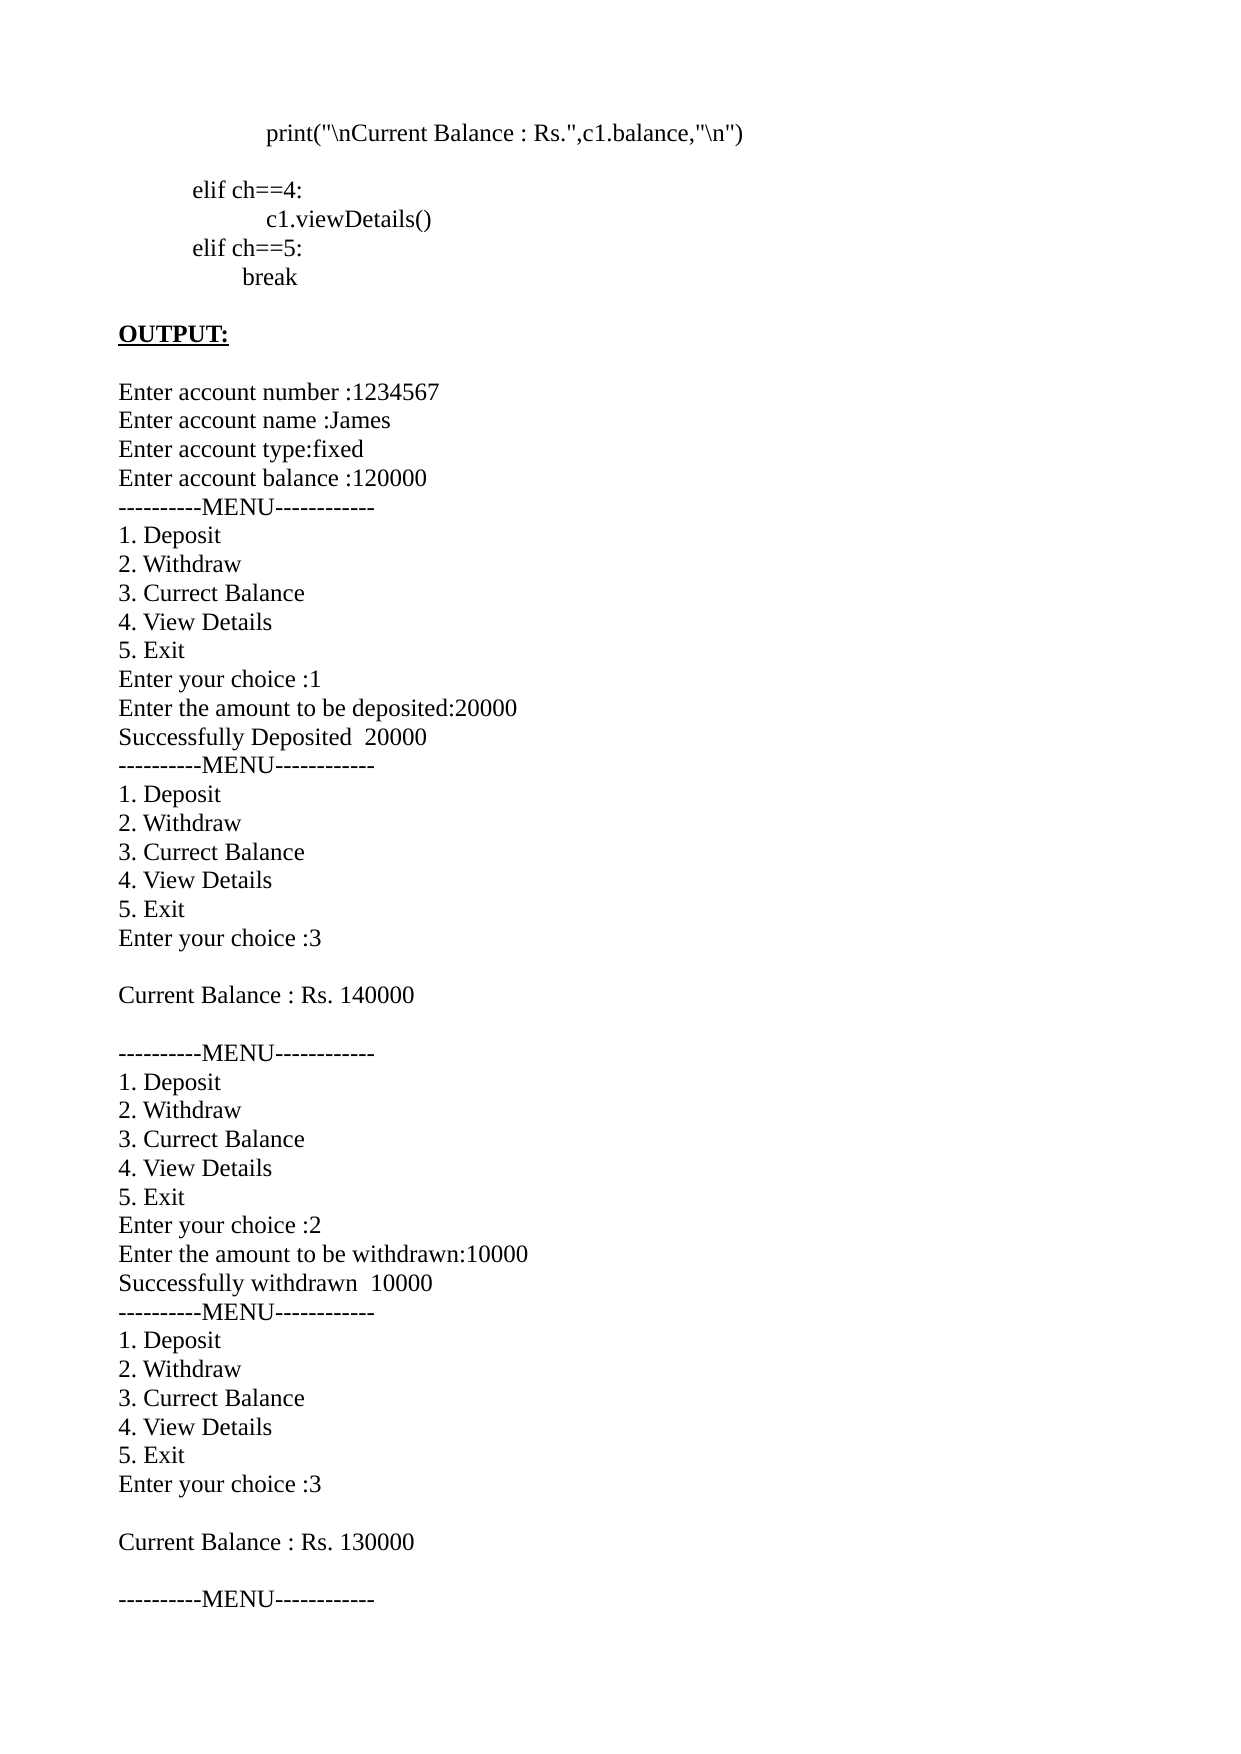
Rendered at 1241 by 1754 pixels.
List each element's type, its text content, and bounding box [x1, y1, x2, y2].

text 4. View Details [118, 607, 1122, 636]
text 5. Exit [118, 894, 1122, 923]
text 2. Withdraw [118, 549, 1122, 578]
text 4. View Details [118, 1412, 1122, 1441]
text 1. Deposit [118, 521, 1122, 549]
text 5. Exit [118, 1182, 1122, 1211]
text 3. Currect Balance [118, 1124, 1122, 1153]
text Enter your choice :3 [118, 923, 1122, 952]
text Successfully withdrawn 10000 [118, 1268, 1122, 1297]
text c1.viewDetails() [118, 204, 1122, 233]
text 3. Currect Balance [118, 837, 1122, 866]
text ----------MENU------------ [118, 1038, 1122, 1067]
text Current Balance : Rs. 140000 [118, 981, 1122, 1009]
text 3. Currect Balance [118, 578, 1122, 607]
text ----------MENU------------ [118, 1584, 1122, 1613]
text 4. View Details [118, 1153, 1122, 1182]
text OUTPUT: [118, 319, 1122, 348]
text Enter your choice :1 [118, 664, 1122, 693]
text ----------MENU------------ [118, 492, 1122, 521]
text Enter account type:fixed [118, 434, 1122, 463]
text 2. Withdraw [118, 1354, 1122, 1383]
text Enter your choice :2 [118, 1211, 1122, 1239]
text ----------MENU------------ [118, 1297, 1122, 1326]
text print("\nCurrent Balance : Rs.",c1.balance,"\n") [118, 118, 1122, 147]
text break [118, 262, 1122, 291]
text 1. Deposit [118, 1067, 1122, 1096]
text Successfully Deposited 20000 [118, 722, 1122, 751]
text ----------MENU------------ [118, 751, 1122, 779]
text 5. Exit [118, 636, 1122, 664]
text Enter the amount to be withdrawn:10000 [118, 1239, 1122, 1268]
text 2. Withdraw [118, 808, 1122, 837]
text Current Balance : Rs. 130000 [118, 1527, 1122, 1556]
text 1. Deposit [118, 1326, 1122, 1354]
text Enter account balance :120000 [118, 463, 1122, 492]
text 4. View Details [118, 866, 1122, 894]
text 2. Withdraw [118, 1096, 1122, 1124]
text Enter account number :1234567 [118, 377, 1122, 406]
text 1. Deposit [118, 779, 1122, 808]
text Enter the amount to be deposited:20000 [118, 693, 1122, 722]
text Enter your choice :3 [118, 1469, 1122, 1498]
text Enter account name :James [118, 406, 1122, 434]
text elif ch==4: [118, 176, 1122, 204]
text 3. Currect Balance [118, 1383, 1122, 1412]
text elif ch==5: [118, 233, 1122, 262]
text 5. Exit [118, 1441, 1122, 1469]
